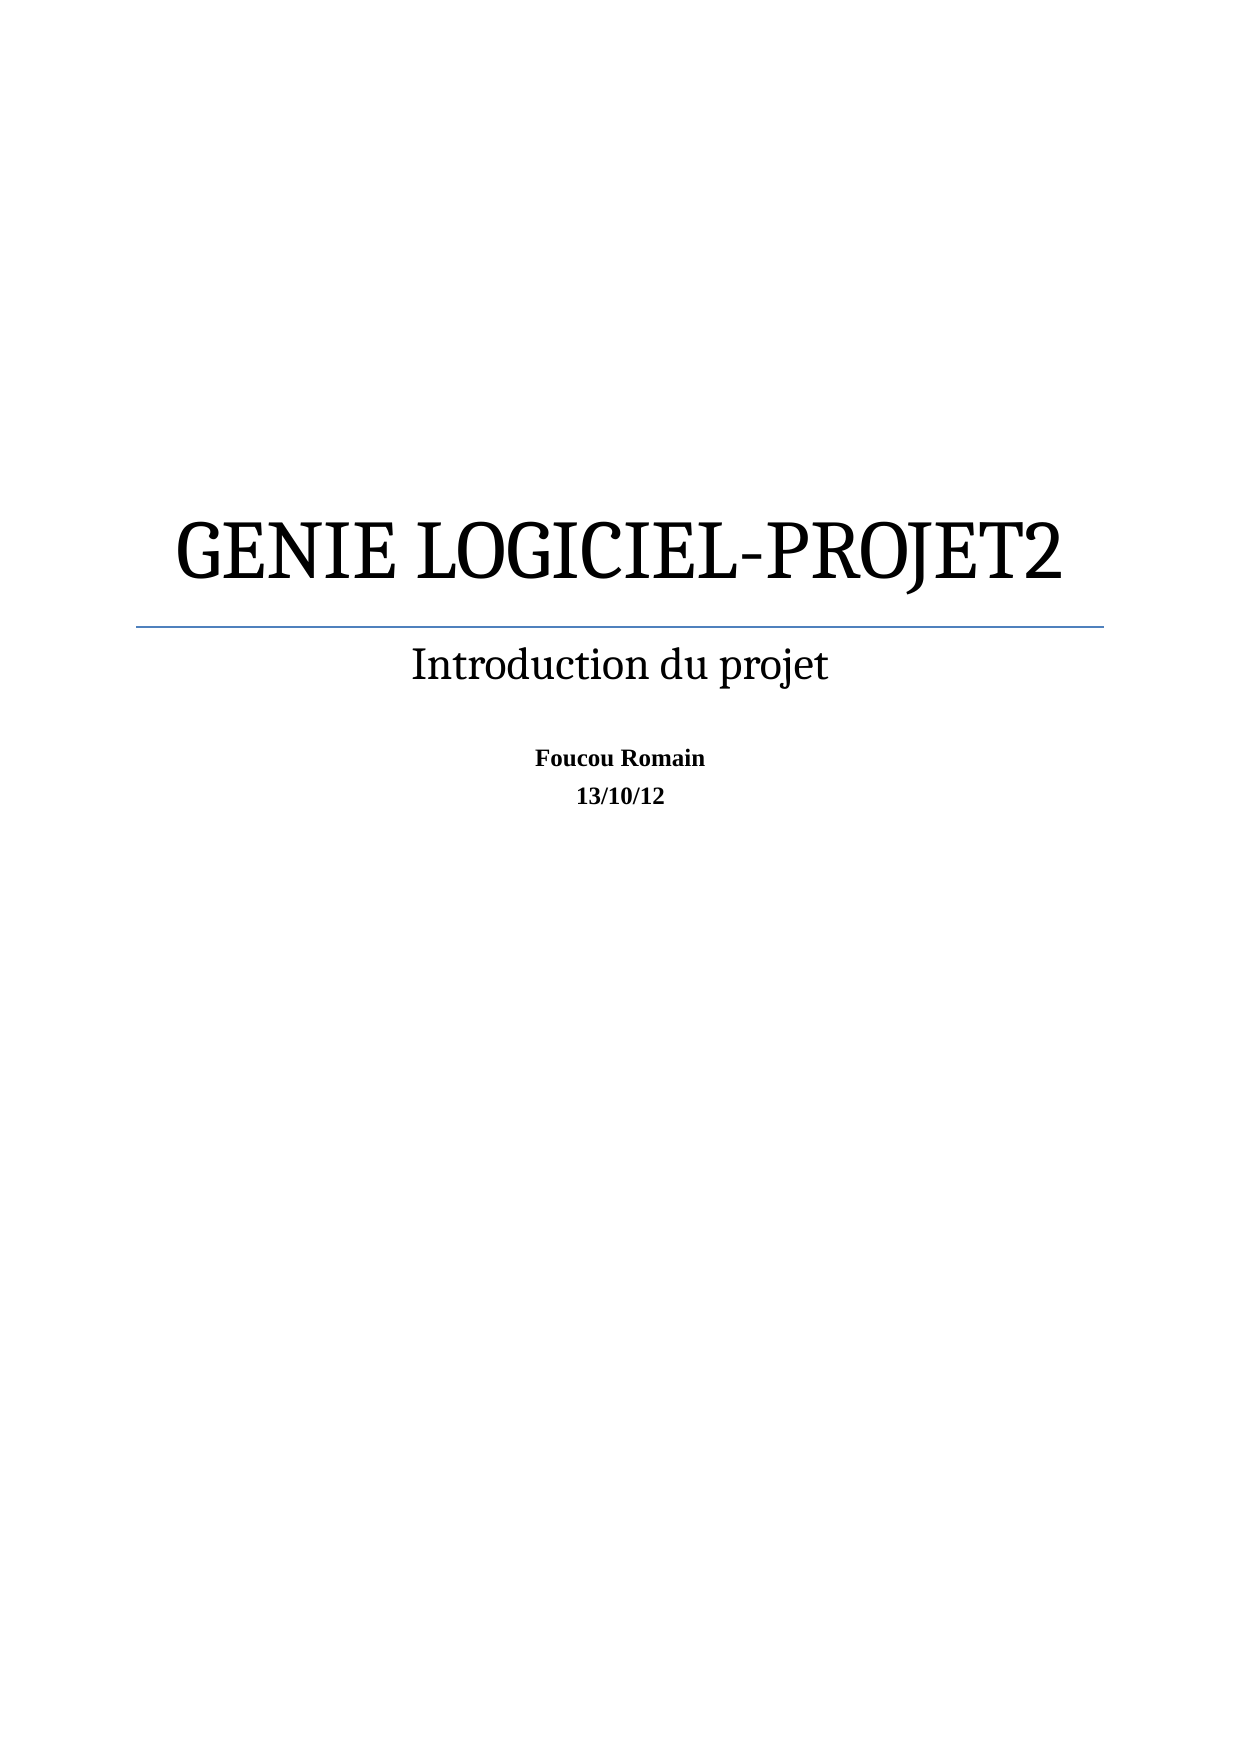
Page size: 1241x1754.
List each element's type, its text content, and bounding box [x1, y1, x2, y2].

table_cell 13/10/12 [136, 776, 1104, 814]
table_cell Foucou Romain [136, 739, 1104, 776]
table_header [136, 176, 1104, 476]
table_cell GENIE LOGICIEL-PROJET2 [136, 476, 1104, 626]
table_cell Introduction du projet [136, 628, 1104, 701]
table_cell [136, 701, 1104, 739]
